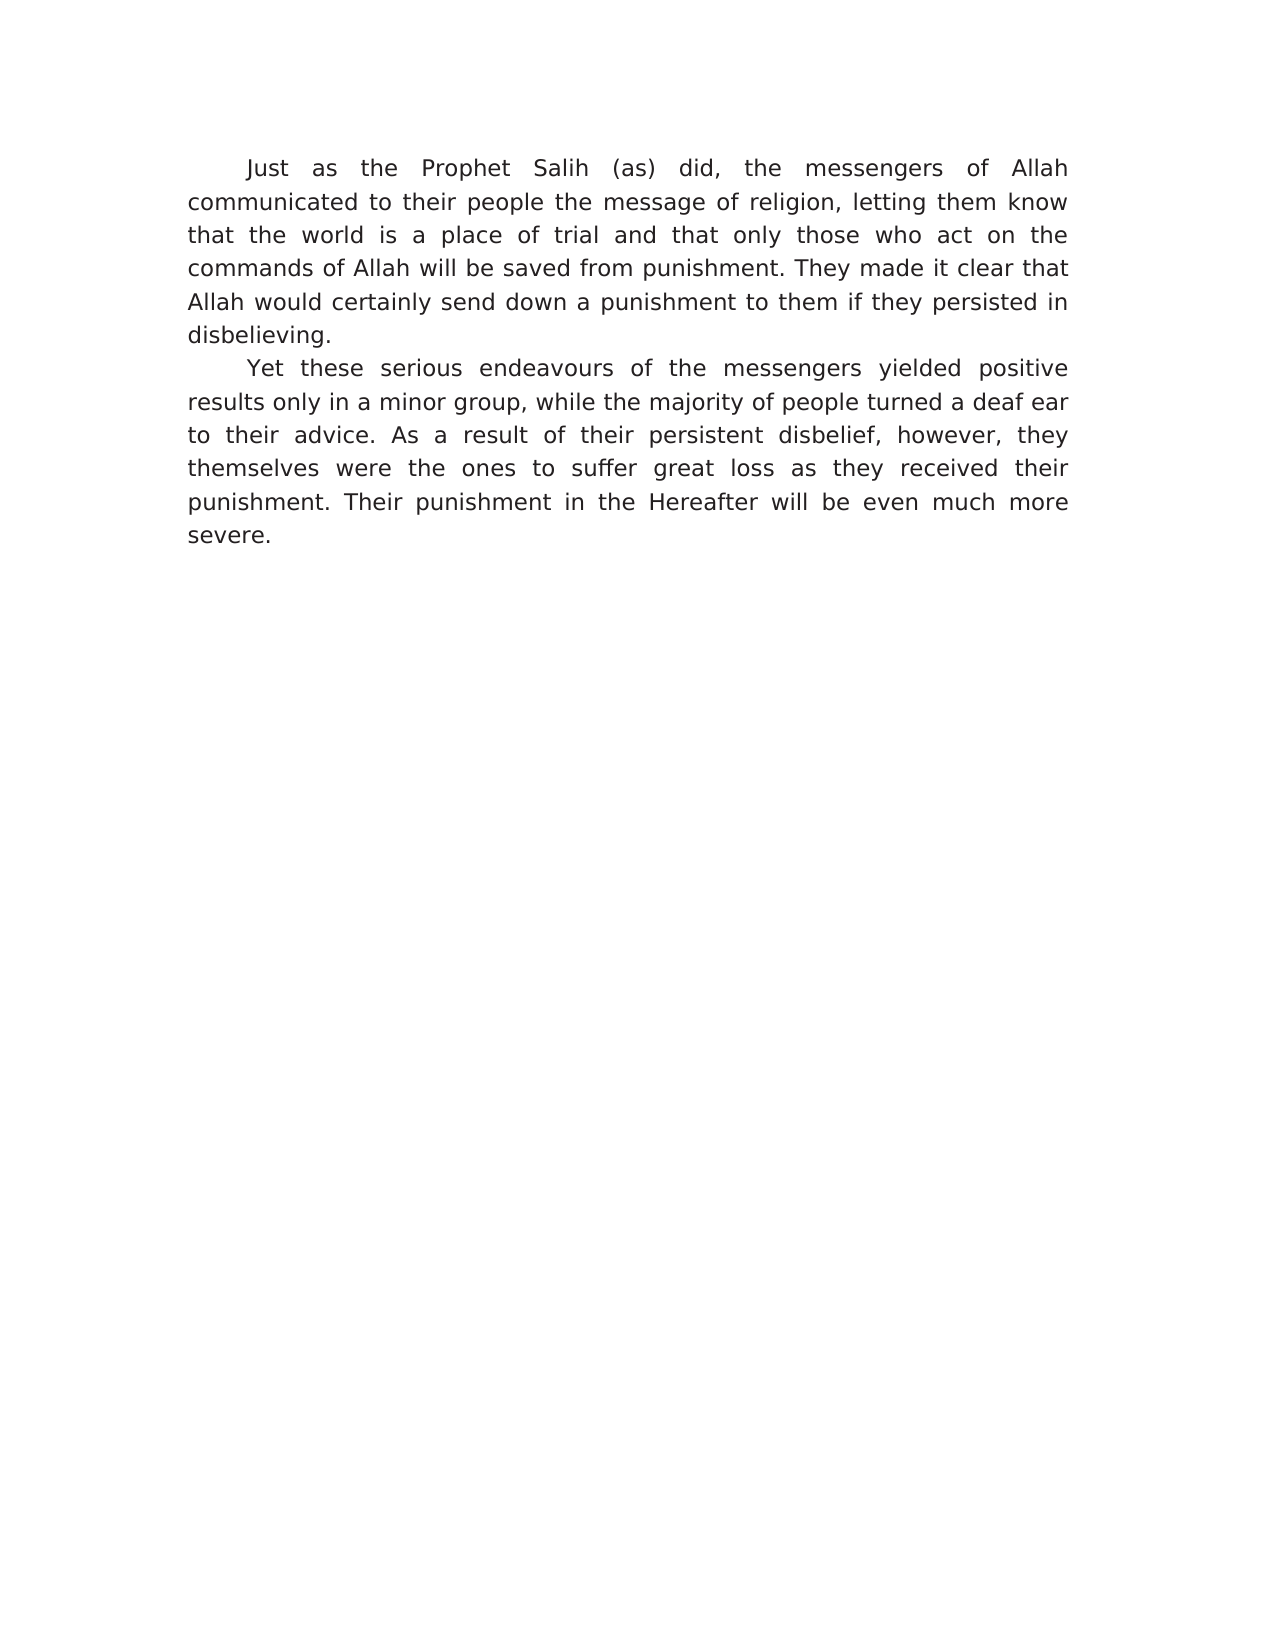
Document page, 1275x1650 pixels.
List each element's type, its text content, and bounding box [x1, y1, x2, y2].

text Just as the Prophet Salih (as) did, the messengers of Allah communicated to their people the message of religion, letting them know that the world is a place of trial and that only those who act on the commands of Allah will be saved from punishment. They made it clear that Allah would certainly send down a punishment to them if they persisted in disbelieving. [187, 150, 1070, 350]
text Yet these serious endeavours of the messengers yielded positive results only in a minor group, while the majority of people turned a deaf ear to their advice. As a result of their persistent disbelief, however, they themselves were the ones to suffer great loss as they received their punishment. Their punishment in the Hereafter will be even much more severe. [187, 350, 1070, 550]
